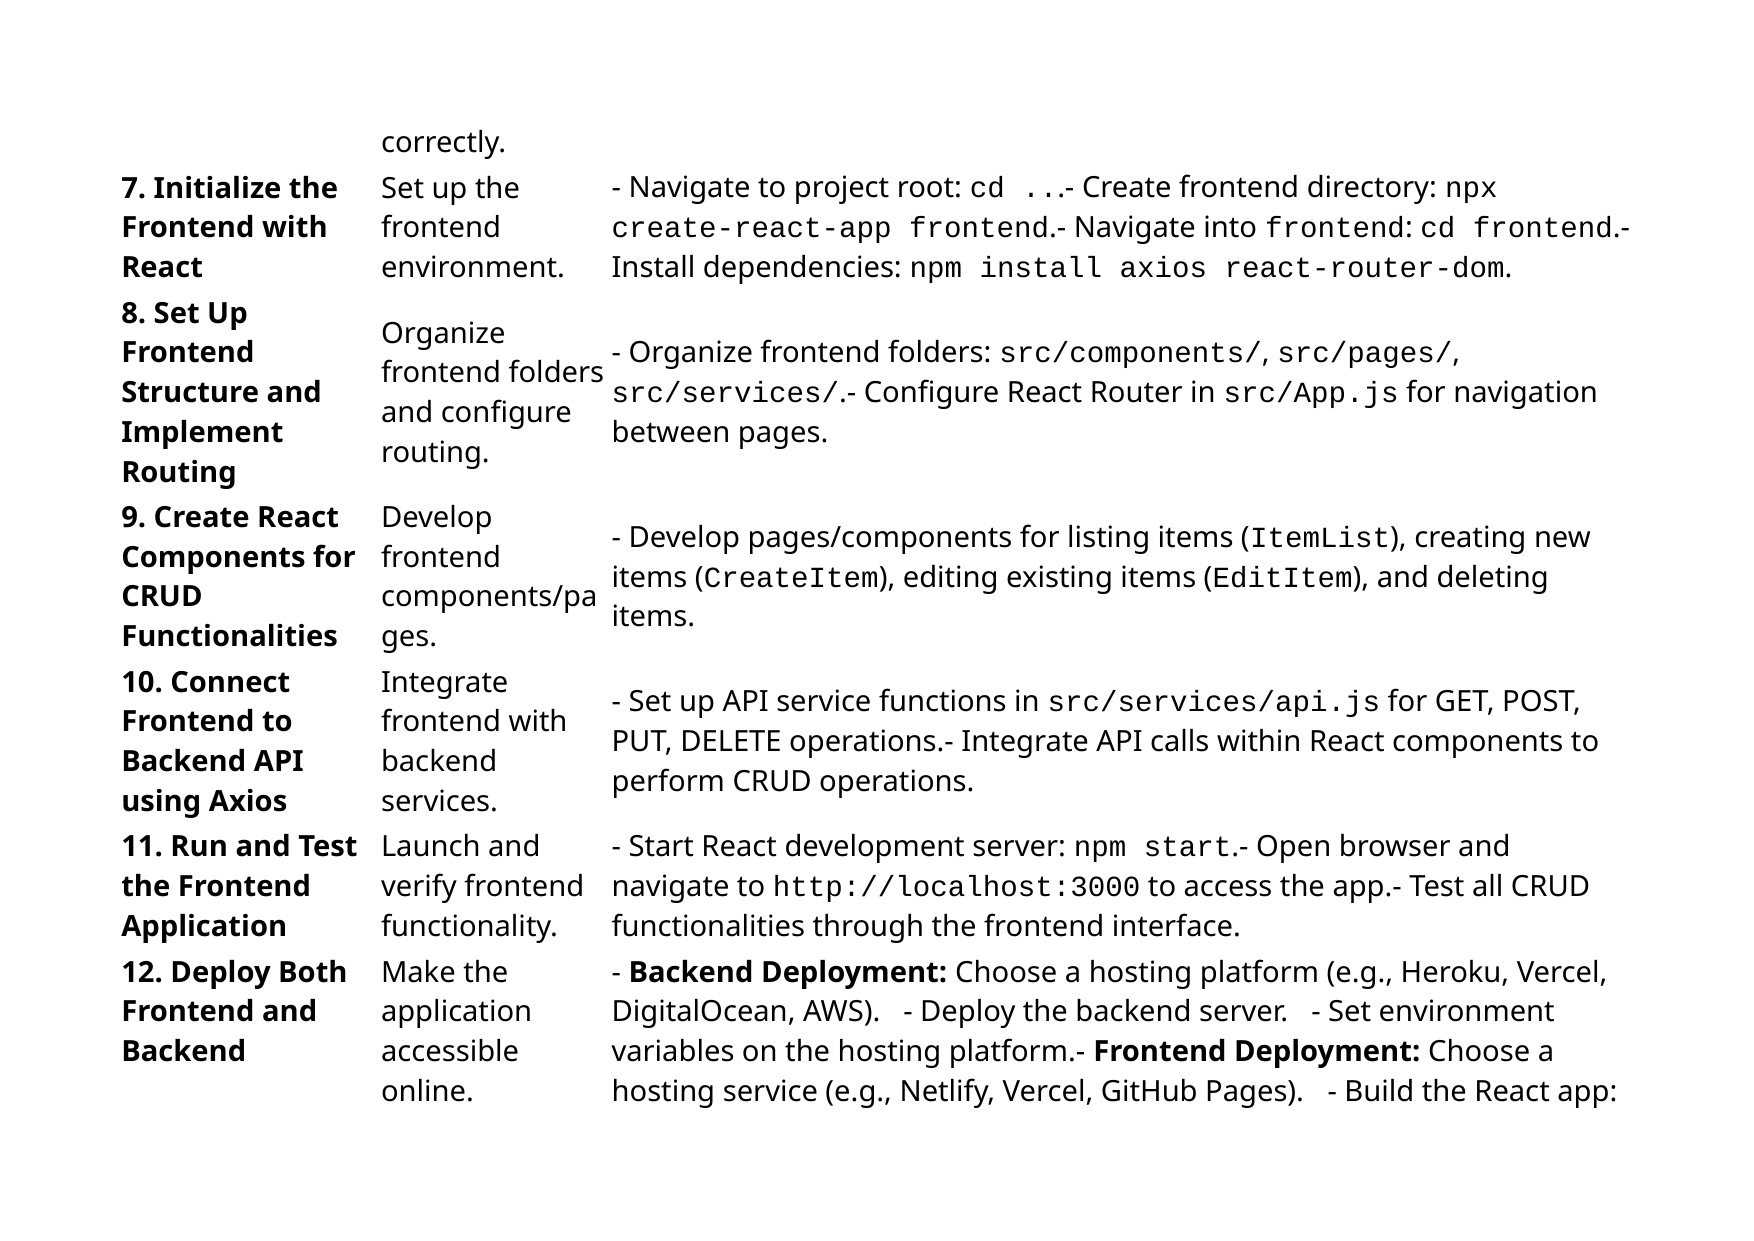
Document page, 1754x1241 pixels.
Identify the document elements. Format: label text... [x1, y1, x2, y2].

table_cell [609, 118, 1636, 164]
table_cell Launch and verify frontend functionality. [378, 823, 608, 948]
table_cell 10. Connect Frontend to Backend API using Axios [118, 658, 378, 823]
table_cell 9. Create React Components for CRUD Functionalities [118, 494, 378, 658]
table_cell Organize frontend folders and configure routing. [378, 289, 608, 493]
table_cell - Set up API service functions in src/services/api.js for GET, POST, PUT, DELETE operations.- Integrate API calls within React components to perform CRUD operations. [609, 658, 1636, 823]
table_cell - Backend Deployment: Choose a hosting platform (e.g., Heroku, Vercel, DigitalOcean, AWS). - Deploy the backend server. - Set environment variables on the hosting platform.- Frontend Deployment: Choose a hosting service (e.g., Netlify, Vercel, GitHub Pages). - Build the React app: [609, 948, 1636, 1112]
table_cell Make the application accessible online. [378, 948, 608, 1112]
table_cell - Organize frontend folders: src/components/, src/pages/, src/services/.- Configure React Router in src/App.js for navigation between pages. [609, 289, 1636, 493]
table_cell [118, 118, 378, 164]
table_cell Set up the frontend environment. [378, 164, 608, 289]
table_cell - Develop pages/components for listing items (ItemList), creating new items (CreateItem), editing existing items (EditItem), and deleting items. [609, 494, 1636, 658]
table_cell Develop frontend components/pages. [378, 494, 608, 658]
table_cell 12. Deploy Both Frontend and Backend [118, 948, 378, 1112]
table_cell correctly. [378, 118, 608, 164]
table_cell Integrate frontend with backend services. [378, 658, 608, 823]
table_cell 8. Set Up Frontend Structure and Implement Routing [118, 289, 378, 493]
table_cell - Start React development server: npm start.- Open browser and navigate to http://localhost:3000 to access the app.- Test all CRUD functionalities through the frontend interface. [609, 823, 1636, 948]
table_cell 11. Run and Test the Frontend Application [118, 823, 378, 948]
table_cell - Navigate to project root: cd ...- Create frontend directory: npx create-react-app frontend.- Navigate into frontend: cd frontend.- Install dependencies: npm install axios react-router-dom. [609, 164, 1636, 289]
table_cell 7. Initialize the Frontend with React [118, 164, 378, 289]
